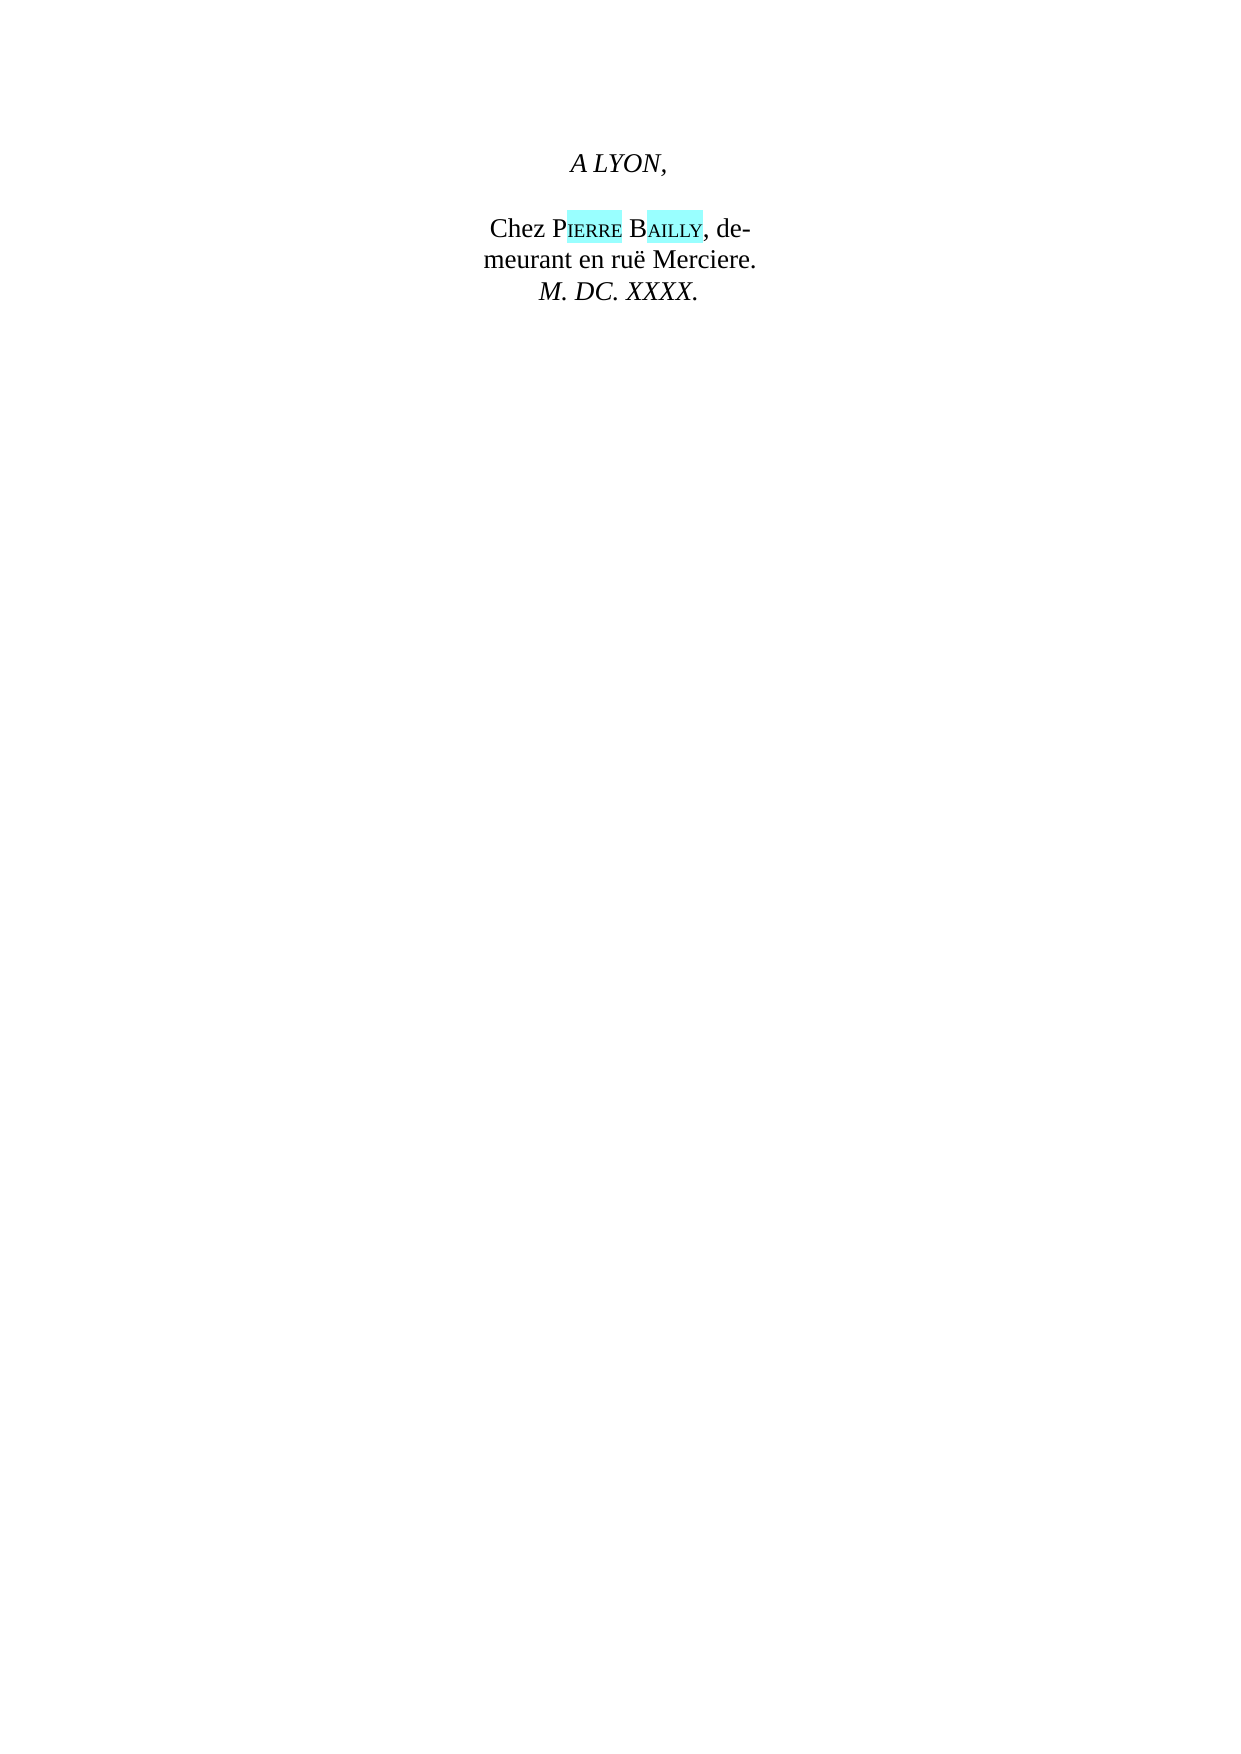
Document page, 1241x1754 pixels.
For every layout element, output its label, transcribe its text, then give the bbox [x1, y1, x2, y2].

text A LYON, Chez Pierre Bailly, de- meurant en ruë Merciere. M. DC. XXXX. [148, 148, 1093, 306]
